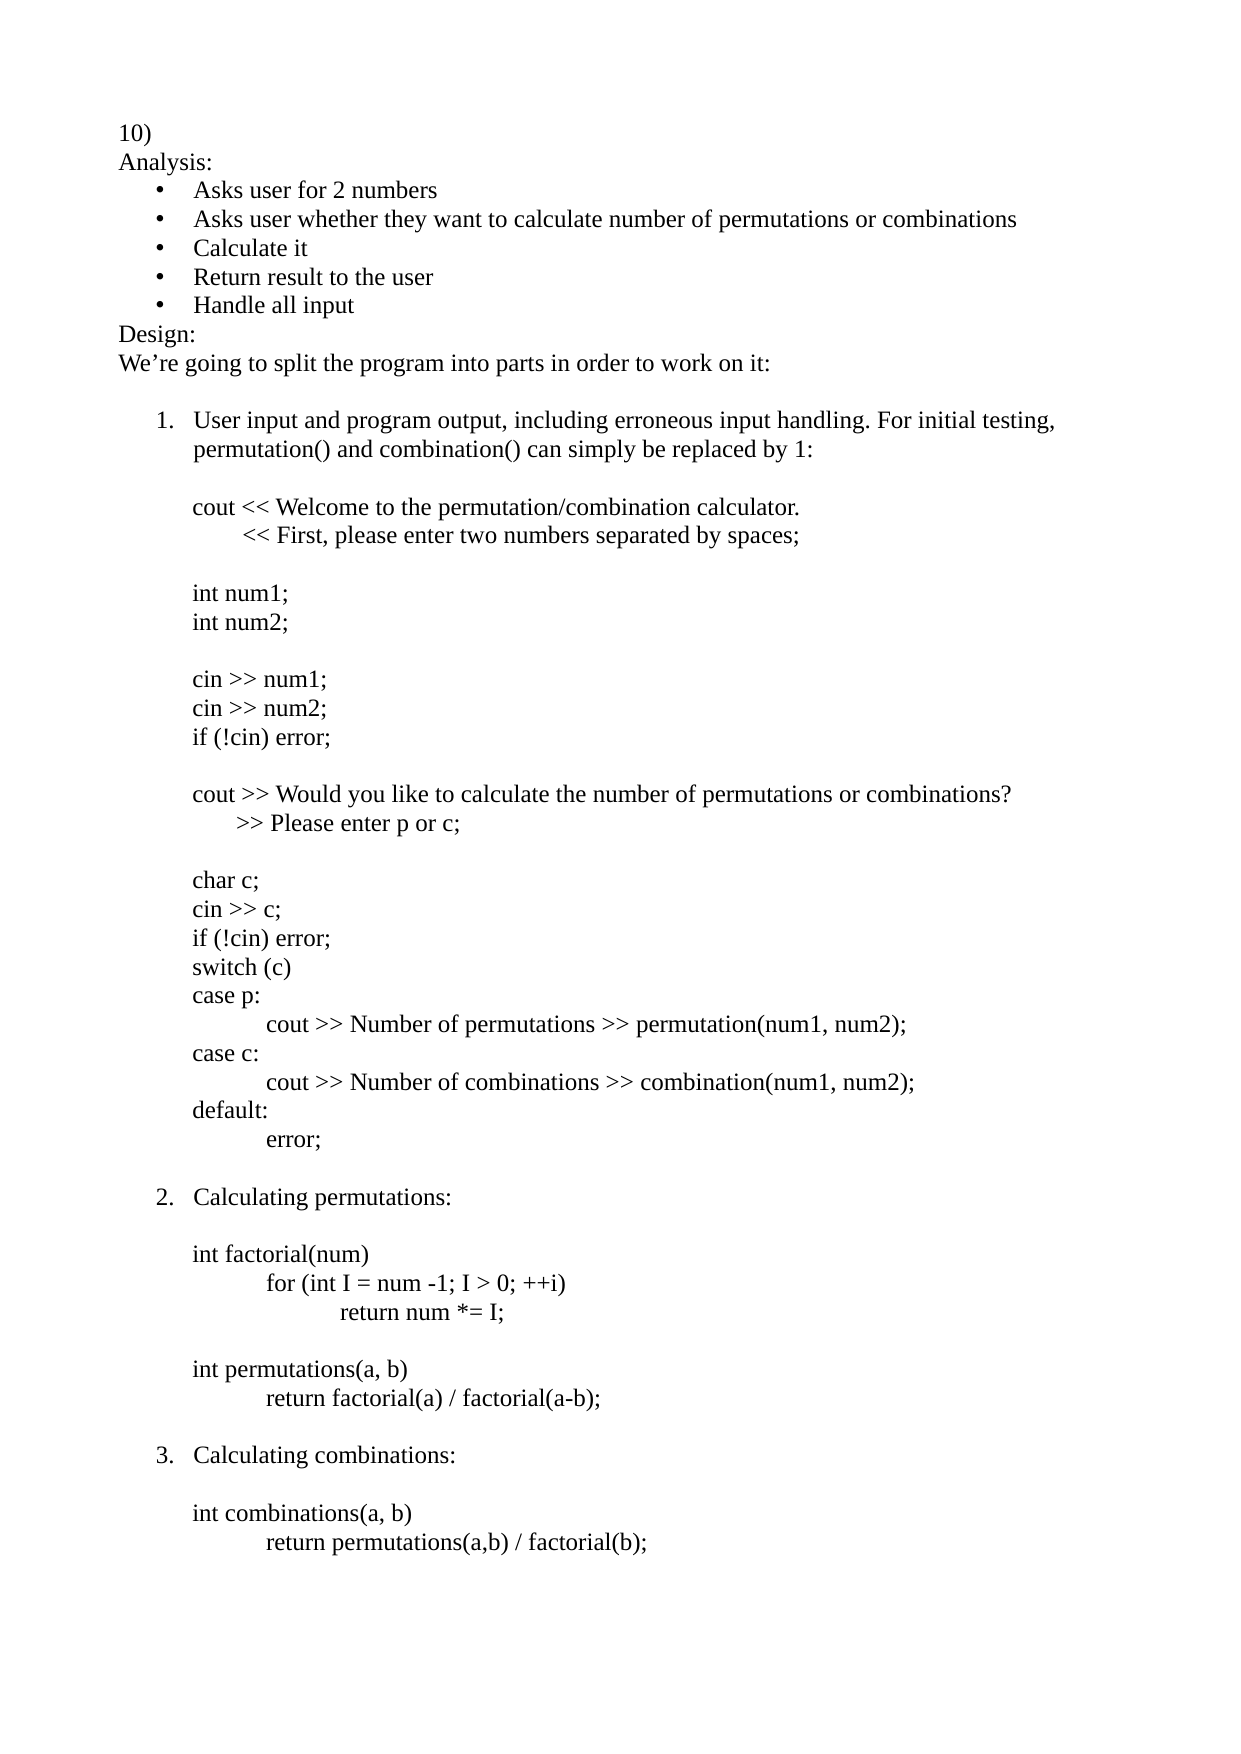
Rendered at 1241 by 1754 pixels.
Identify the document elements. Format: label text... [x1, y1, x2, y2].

list Calculating combinations: [156, 1441, 1122, 1469]
text case p: [118, 981, 1122, 1009]
text cout >> Number of combinations >> combination(num1, num2); [118, 1067, 1122, 1096]
text default: [118, 1096, 1122, 1124]
text << First, please enter two numbers separated by spaces; [118, 521, 1122, 549]
text We’re going to split the program into parts in order to work on it: [118, 348, 1122, 377]
text 10) [118, 118, 1122, 147]
text int combinations(a, b) [118, 1498, 1122, 1527]
text if (!cin) error; [118, 923, 1122, 952]
list Asks user for 2 numbers [156, 176, 1122, 204]
text error; [118, 1124, 1122, 1153]
text Analysis: [118, 147, 1122, 176]
list Calculate it [156, 233, 1122, 262]
text cin >> num1; [118, 664, 1122, 693]
text cin >> num2; [118, 693, 1122, 722]
text return permutations(a,b) / factorial(b); [118, 1527, 1122, 1556]
text Design: [118, 319, 1122, 348]
text case c: [118, 1038, 1122, 1067]
list Return result to the user [156, 262, 1122, 291]
text if (!cin) error; [118, 722, 1122, 751]
list User input and program output, including erroneous input handling. For initial testing, permutation() and combination() can simply be replaced by 1: [156, 406, 1122, 463]
text int num2; [118, 607, 1122, 636]
text cout >> Would you like to calculate the number of permutations or combinations? [118, 779, 1122, 808]
list Asks user whether they want to calculate number of permutations or combinations [156, 204, 1122, 233]
text cout << Welcome to the permutation/combination calculator. [118, 492, 1122, 521]
text return factorial(a) / factorial(a-b); [118, 1383, 1122, 1412]
text int num1; [118, 578, 1122, 607]
text int permutations(a, b) [118, 1354, 1122, 1383]
text char c; [118, 866, 1122, 894]
text int factorial(num) [118, 1239, 1122, 1268]
text for (int I = num -1; I > 0; ++i) [118, 1268, 1122, 1297]
text cin >> c; [118, 894, 1122, 923]
list Calculating permutations: [156, 1182, 1122, 1211]
text >> Please enter p or c; [118, 808, 1122, 837]
text return num *= I; [118, 1297, 1122, 1326]
text switch (c) [118, 952, 1122, 981]
text cout >> Number of permutations >> permutation(num1, num2); [118, 1009, 1122, 1038]
list Handle all input [156, 291, 1122, 319]
